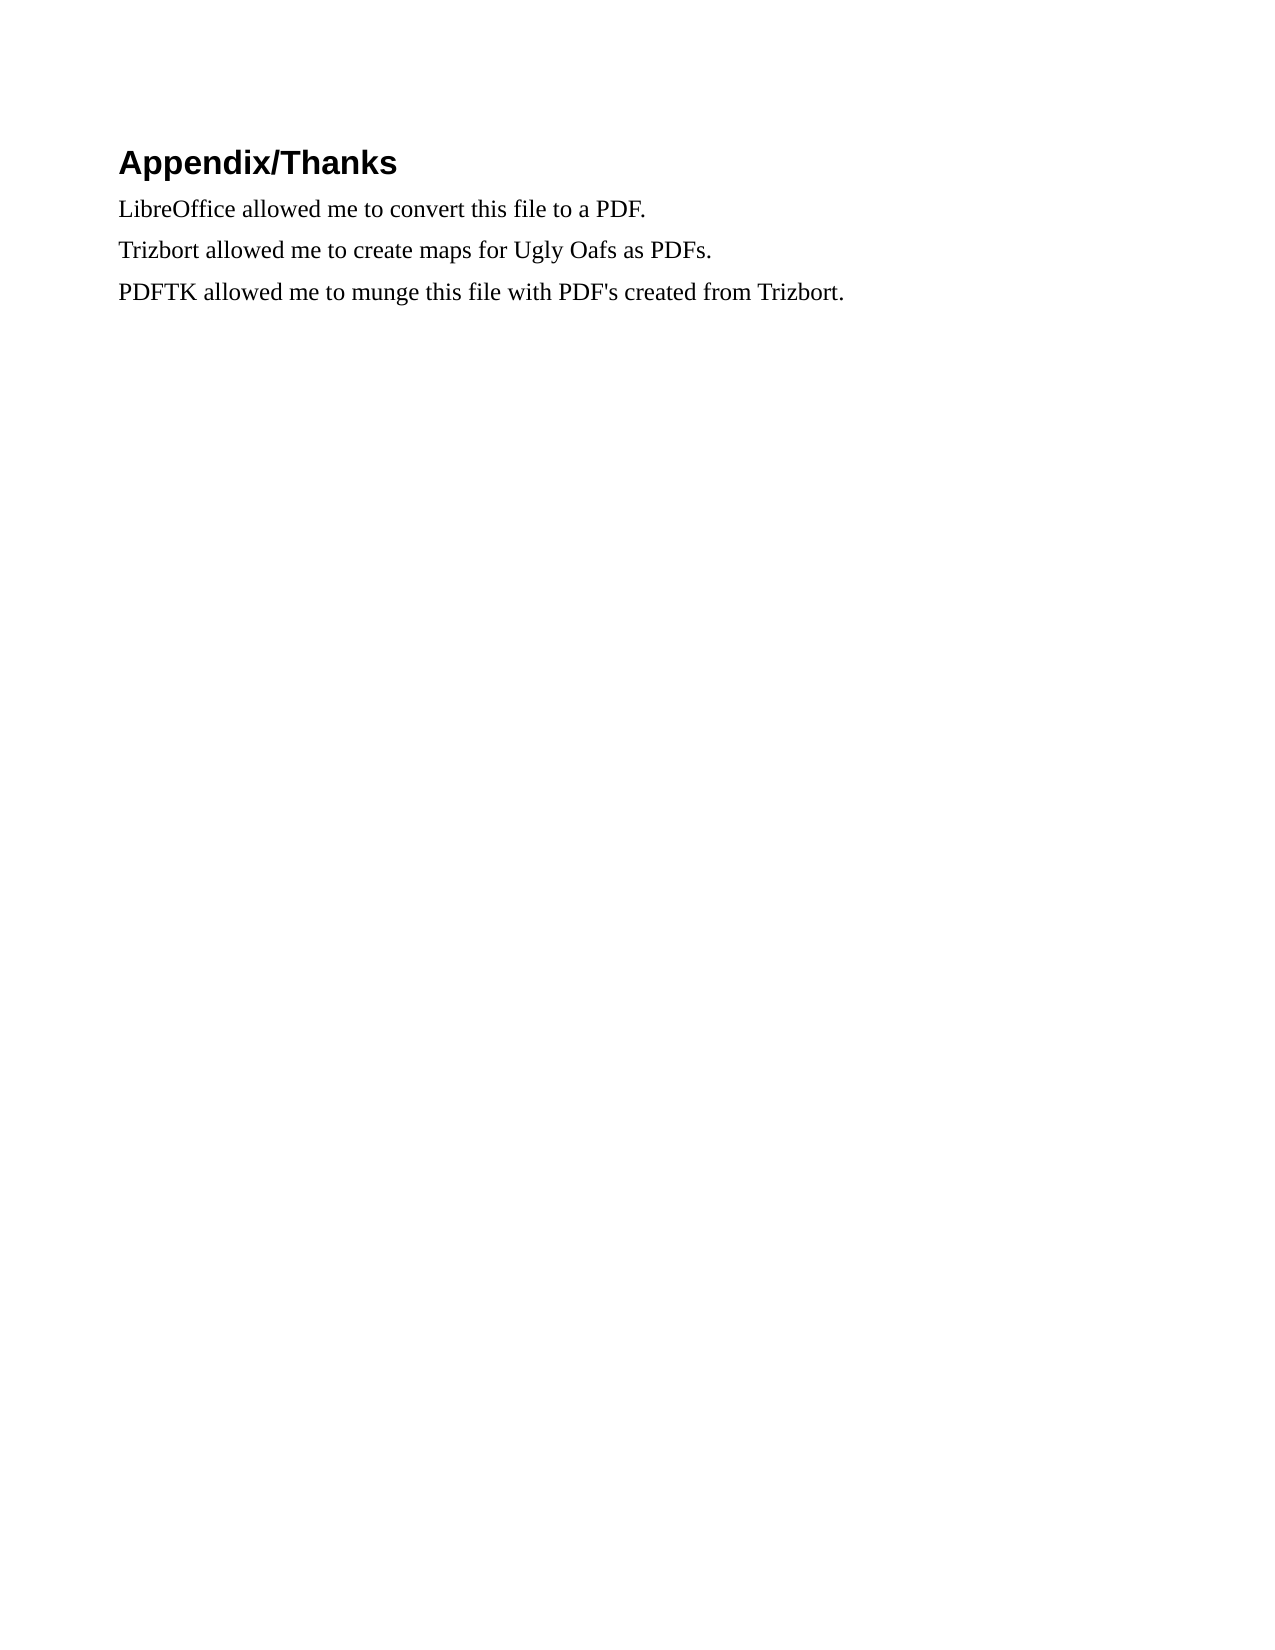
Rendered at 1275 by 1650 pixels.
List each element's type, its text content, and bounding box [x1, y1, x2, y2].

text Trizbort allowed me to create maps for Ugly Oafs as PDFs. [118, 236, 1157, 264]
text LibreOffice allowed me to convert this file to a PDF. [118, 194, 1157, 223]
text PDFTK allowed me to munge this file with PDF's created from Trizbort. [118, 277, 1157, 306]
subtitle Appendix/Thanks [118, 143, 1157, 182]
